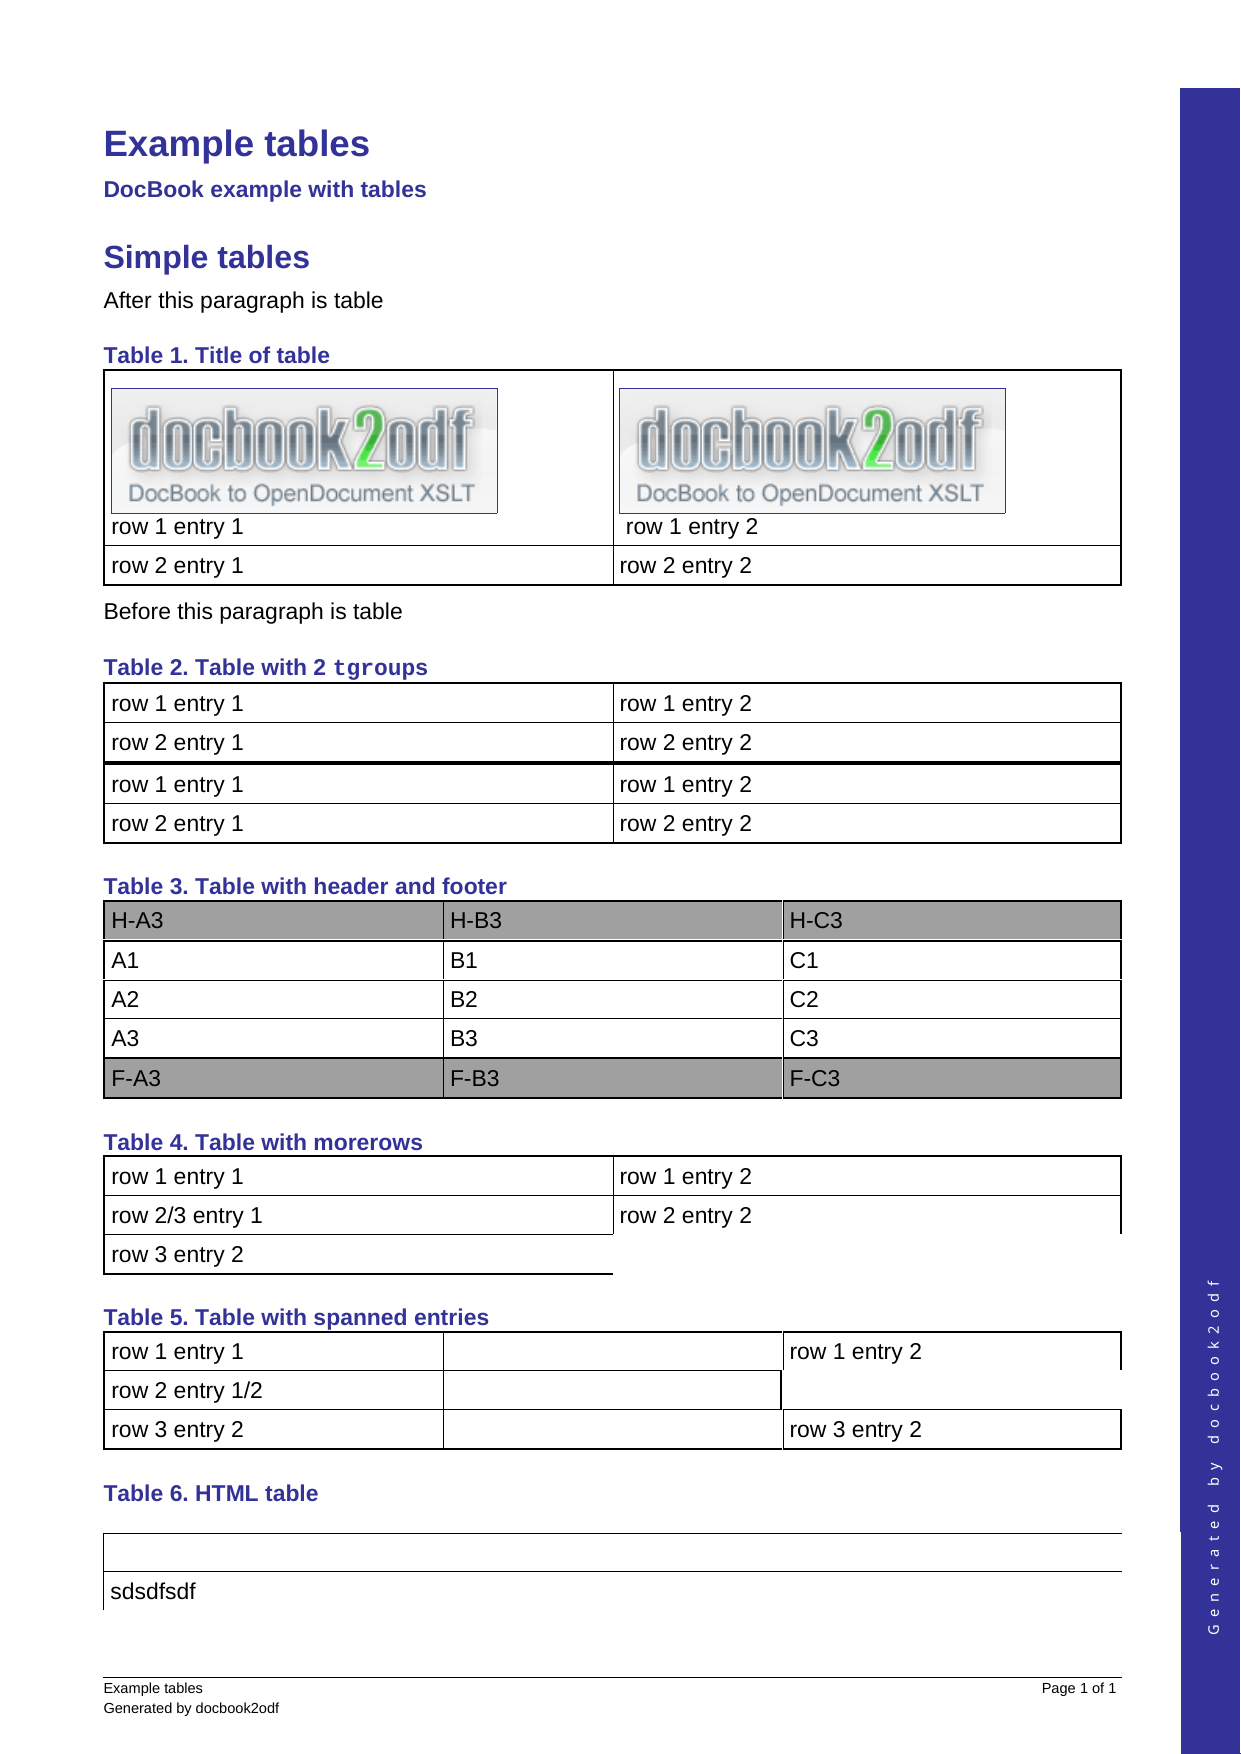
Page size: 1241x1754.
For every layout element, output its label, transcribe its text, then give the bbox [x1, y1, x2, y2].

table_cell C3 [784, 1019, 1120, 1057]
picture [620, 389, 1005, 513]
subtitle Table 1. Title of table [103, 342, 1122, 369]
subtitle Table 4. Table with morerows [103, 1129, 1122, 1155]
subtitle Simple tables [103, 238, 1122, 275]
table_cell [104, 1534, 1122, 1571]
table_header row 1 entry 1 [105, 1157, 613, 1195]
table_cell sdsdfsdf [104, 1572, 1122, 1610]
table_cell B2 [444, 981, 782, 1018]
table_header row 1 entry 1 [105, 371, 613, 545]
table_cell row 2 entry 2 [614, 546, 1120, 584]
table_header row 1 entry 1 [105, 1333, 443, 1370]
table_cell row 2 entry 2 [614, 804, 1120, 842]
table_cell row 2/3 entry 1 [105, 1196, 613, 1234]
subtitle Table 6. HTML table [103, 1480, 1122, 1506]
table_cell A2 [105, 981, 443, 1018]
table_cell row 2 entry 2 [614, 723, 1120, 761]
table_header row 1 entry 2 [614, 1157, 1120, 1195]
title Example tables [103, 87, 1122, 164]
table_cell F-C3 [784, 1059, 1120, 1097]
table_header [444, 1333, 782, 1370]
table_cell row 2 entry 2 [614, 1196, 1120, 1234]
table_cell A3 [105, 1019, 443, 1057]
table_cell F-B3 [444, 1059, 782, 1097]
table_header H-A3 [105, 902, 443, 939]
table_cell [444, 1410, 782, 1448]
table_cell C2 [784, 981, 1120, 1018]
table_header row 1 entry 2 [784, 1333, 1120, 1370]
table_cell row 3 entry 2 [784, 1410, 1120, 1448]
table_header H-C3 [784, 902, 1120, 939]
table_cell row 2 entry 1 [105, 546, 613, 584]
table_cell A1 [105, 942, 443, 979]
picture [112, 389, 497, 513]
subtitle Table 3. Table with header and footer [103, 873, 1122, 900]
table_cell C1 [784, 942, 1120, 979]
table_header row 1 entry 1 [105, 765, 613, 803]
table_cell row 2 entry 1/2 [105, 1371, 443, 1409]
table_cell B1 [444, 942, 782, 979]
table_header row 1 entry 2 [614, 371, 1120, 545]
table_header row 1 entry 2 [614, 765, 1120, 803]
table_cell row 2 entry 1 [105, 804, 613, 842]
table_header row 1 entry 2 [614, 684, 1120, 722]
table_cell row 2 entry 1 [105, 723, 613, 761]
subtitle Table 2. Table with 2 tgroups [103, 654, 1122, 682]
table_header row 1 entry 1 [105, 684, 613, 722]
table_cell [444, 1371, 780, 1409]
table_cell row 3 entry 2 [105, 1235, 613, 1273]
text After this paragraph is table [103, 287, 1122, 313]
text DocBook example with tables [103, 176, 1122, 202]
table_header H-B3 [444, 902, 782, 939]
table_cell F-A3 [105, 1059, 443, 1097]
table_cell row 3 entry 2 [105, 1410, 443, 1448]
text Before this paragraph is table [103, 598, 1122, 624]
table_cell B3 [444, 1019, 782, 1057]
subtitle Table 5. Table with spanned entries [103, 1304, 1122, 1331]
